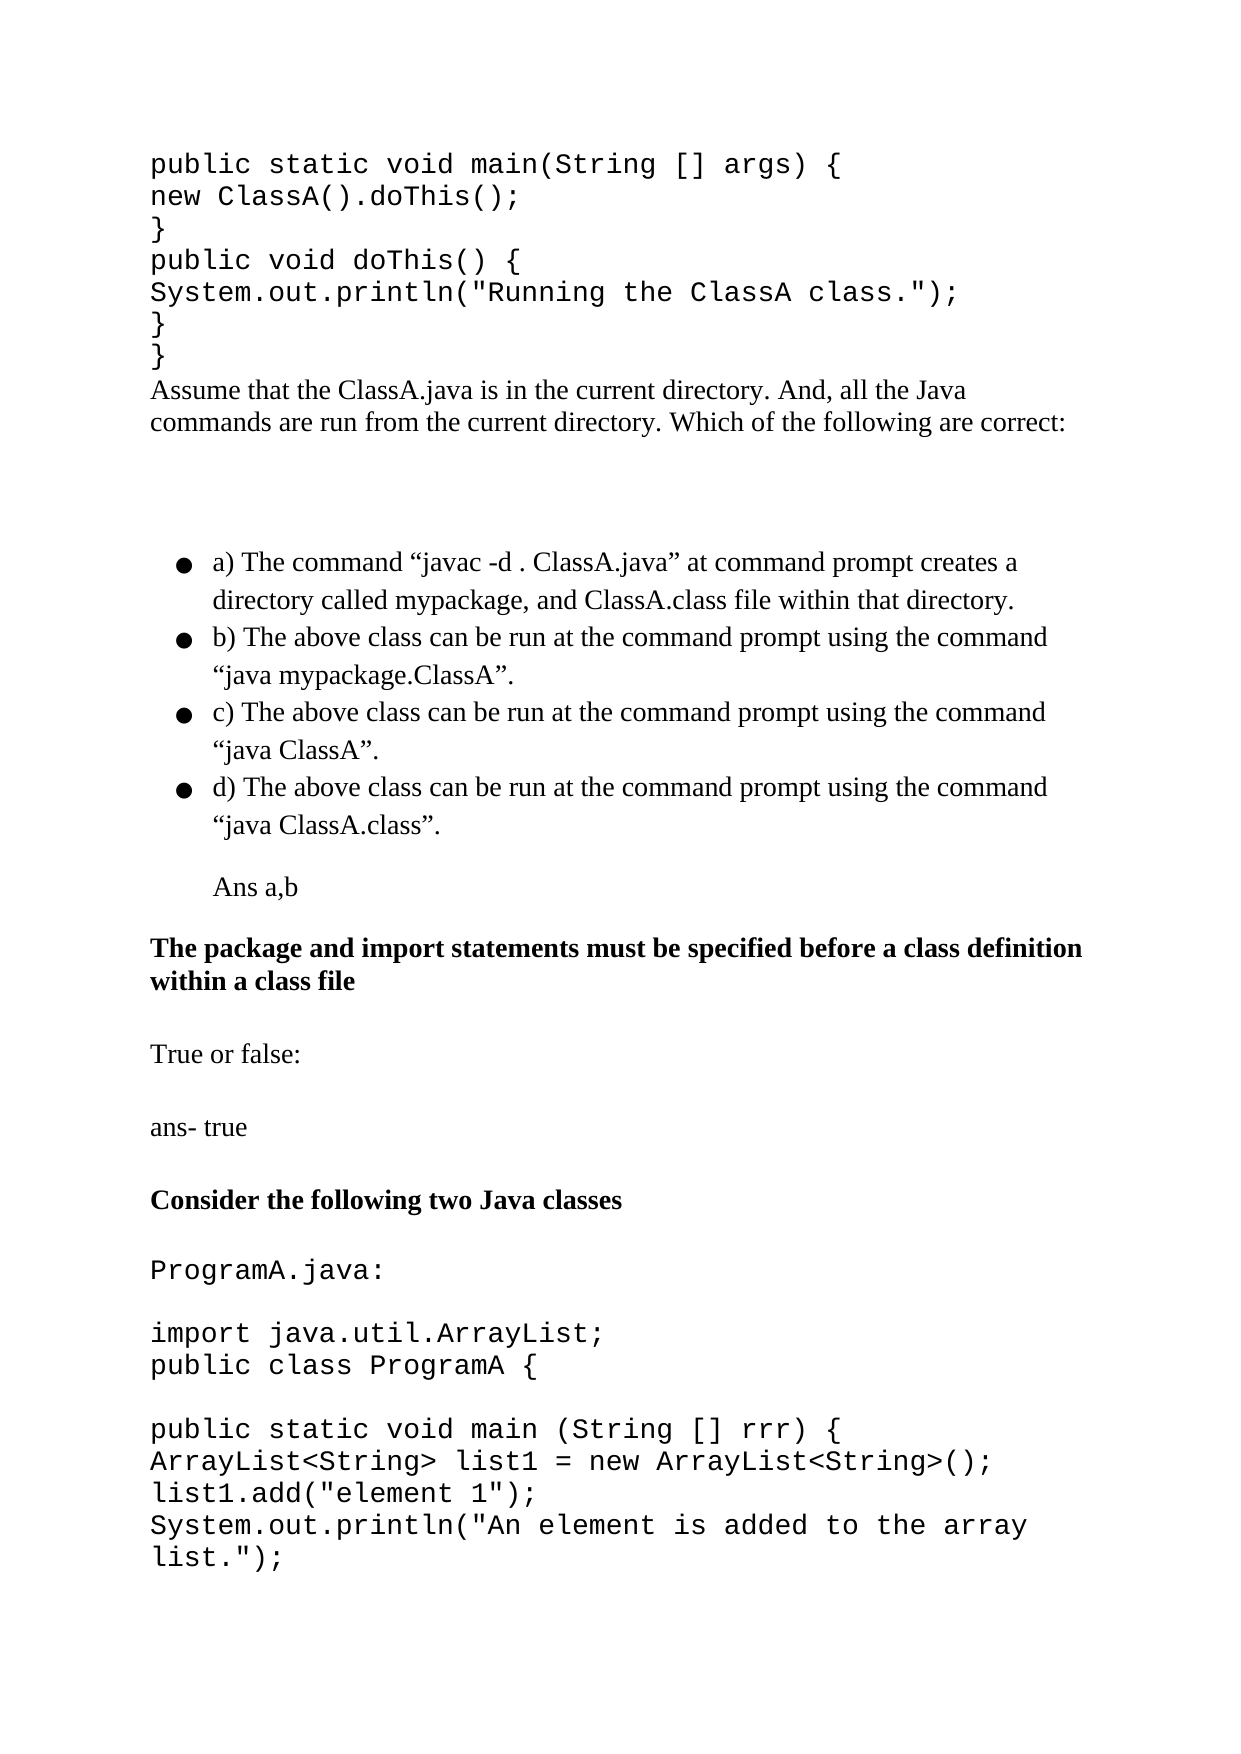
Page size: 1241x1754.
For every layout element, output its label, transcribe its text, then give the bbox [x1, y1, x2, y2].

text Consider the following two Java classes [150, 1183, 1090, 1215]
text public class ProgramA { [150, 1351, 1090, 1383]
text System.out.println("An element is added to the array list."); [150, 1511, 1090, 1574]
text Assume that the ClassA.java is in the current directory. And, all the Java commands are run from the current directory. Which of the following are correct: [150, 373, 1090, 438]
text public static void main(String [] args) { [150, 150, 1090, 182]
text True or false: [150, 1037, 1090, 1069]
text new ClassA().doThis(); [150, 182, 1090, 214]
list a) The command “javac -d . ClassA.java” at command prompt creates a directory called mypackage, and ClassA.class file within that directory. [175, 540, 1090, 615]
text list1.add("element 1"); [150, 1479, 1090, 1511]
text } [150, 341, 1090, 373]
text ArrayList<String> list1 = new ArrayList<String>(); [150, 1447, 1090, 1479]
text The package and import statements must be specified before a class definition within a class file [150, 931, 1090, 996]
text } [150, 214, 1090, 246]
list b) The above class can be run at the command prompt using the command “java mypackage.ClassA”. [175, 615, 1090, 690]
text ans- true [150, 1110, 1090, 1142]
list Ans a,b [175, 870, 1090, 902]
text ProgramA.java: [150, 1256, 1090, 1288]
list d) The above class can be run at the command prompt using the command “java ClassA.class”. [175, 765, 1090, 841]
list c) The above class can be run at the command prompt using the command “java ClassA”. [175, 690, 1090, 765]
text System.out.println("Running the ClassA class."); [150, 277, 1090, 309]
text public static void main (String [] rrr) { [150, 1415, 1090, 1447]
text public void doThis() { [150, 246, 1090, 277]
text } [150, 309, 1090, 341]
text import java.util.ArrayList; [150, 1319, 1090, 1351]
